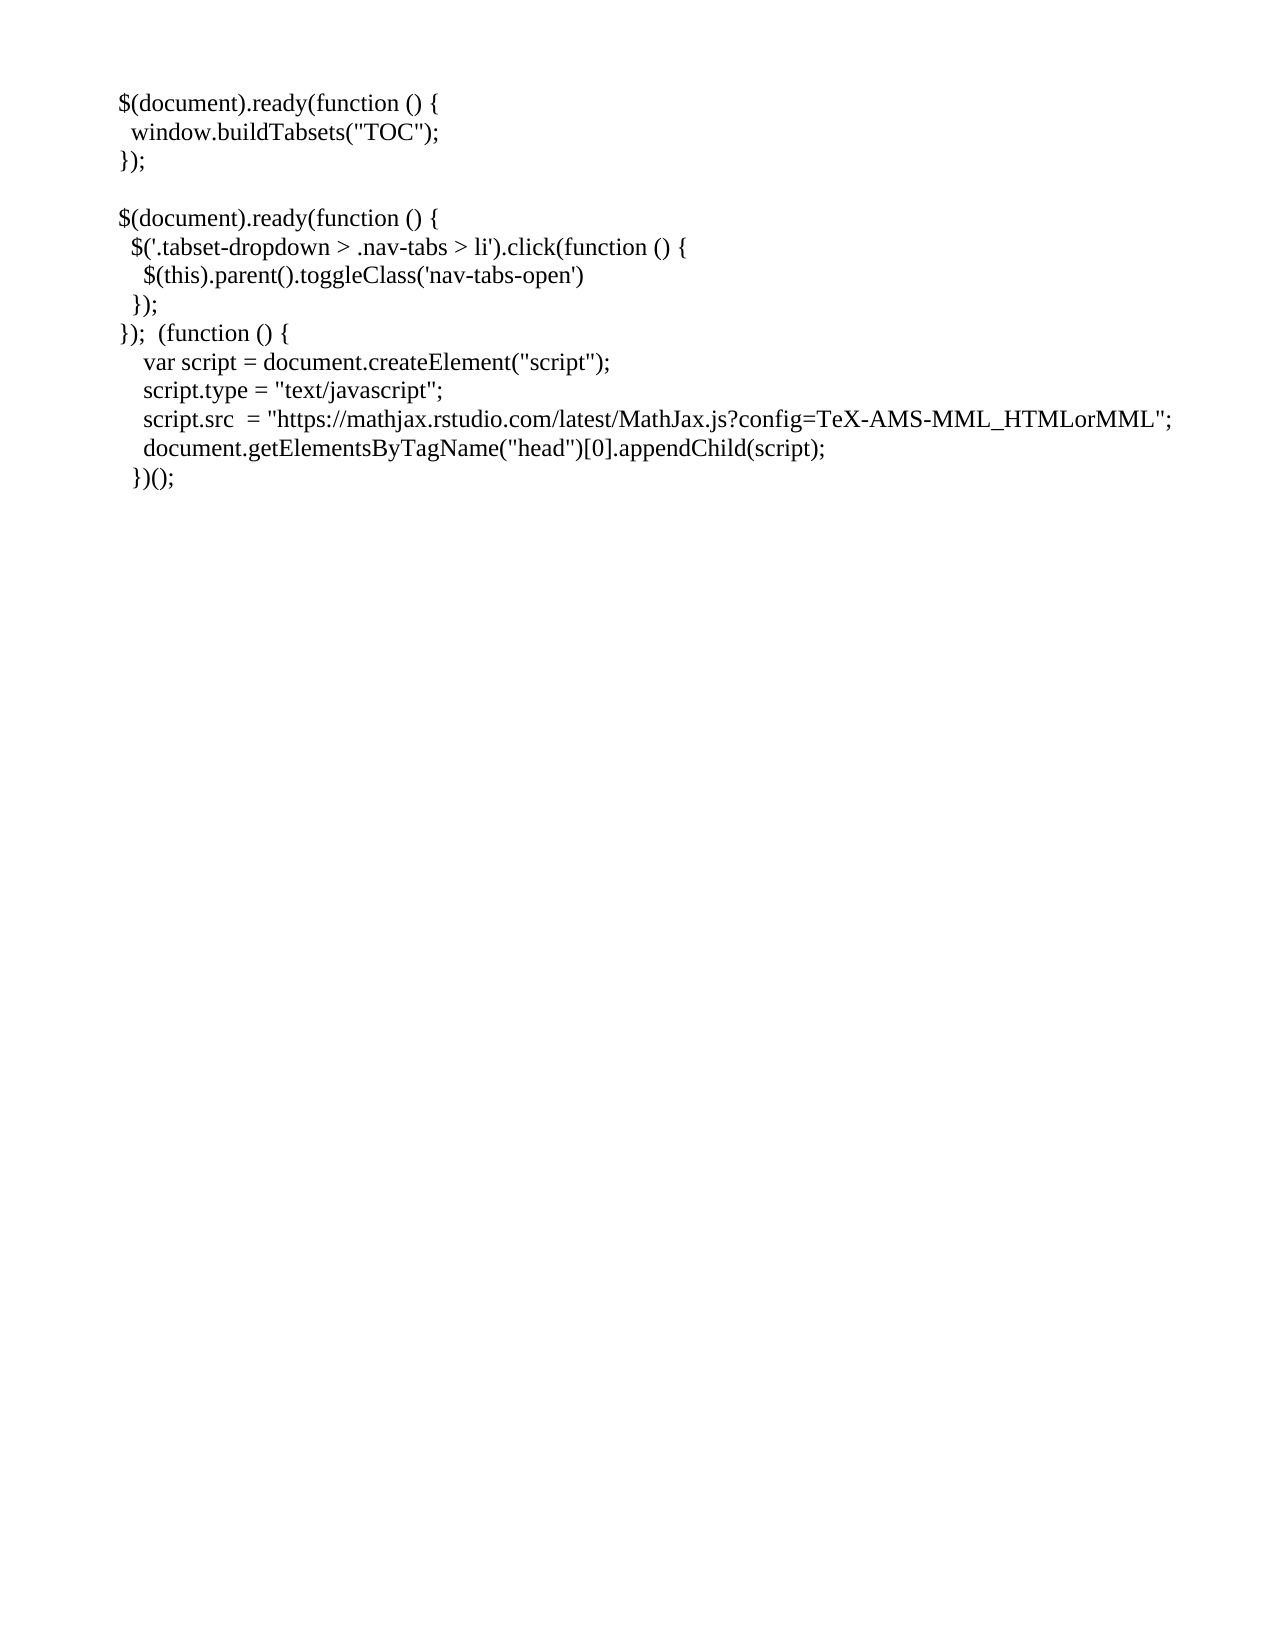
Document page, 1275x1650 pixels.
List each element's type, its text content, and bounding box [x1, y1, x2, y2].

text $(document).ready(function () { window.buildTabsets("TOC"); }); $(document).ready(function () { $('.tabset-dropdown > .nav-tabs > li').click(function () { $(this).parent().toggleClass('nav-tabs-open') }); }); (function () { var script = document.createElement("script"); script.type = "text/javascript"; script.src = "https://mathjax.rstudio.com/latest/MathJax.js?config=TeX-AMS-MML_HTMLorMML"; document.getElementsByTagName("head")[0].appendChild(script); })(); [118, 59, 1216, 490]
